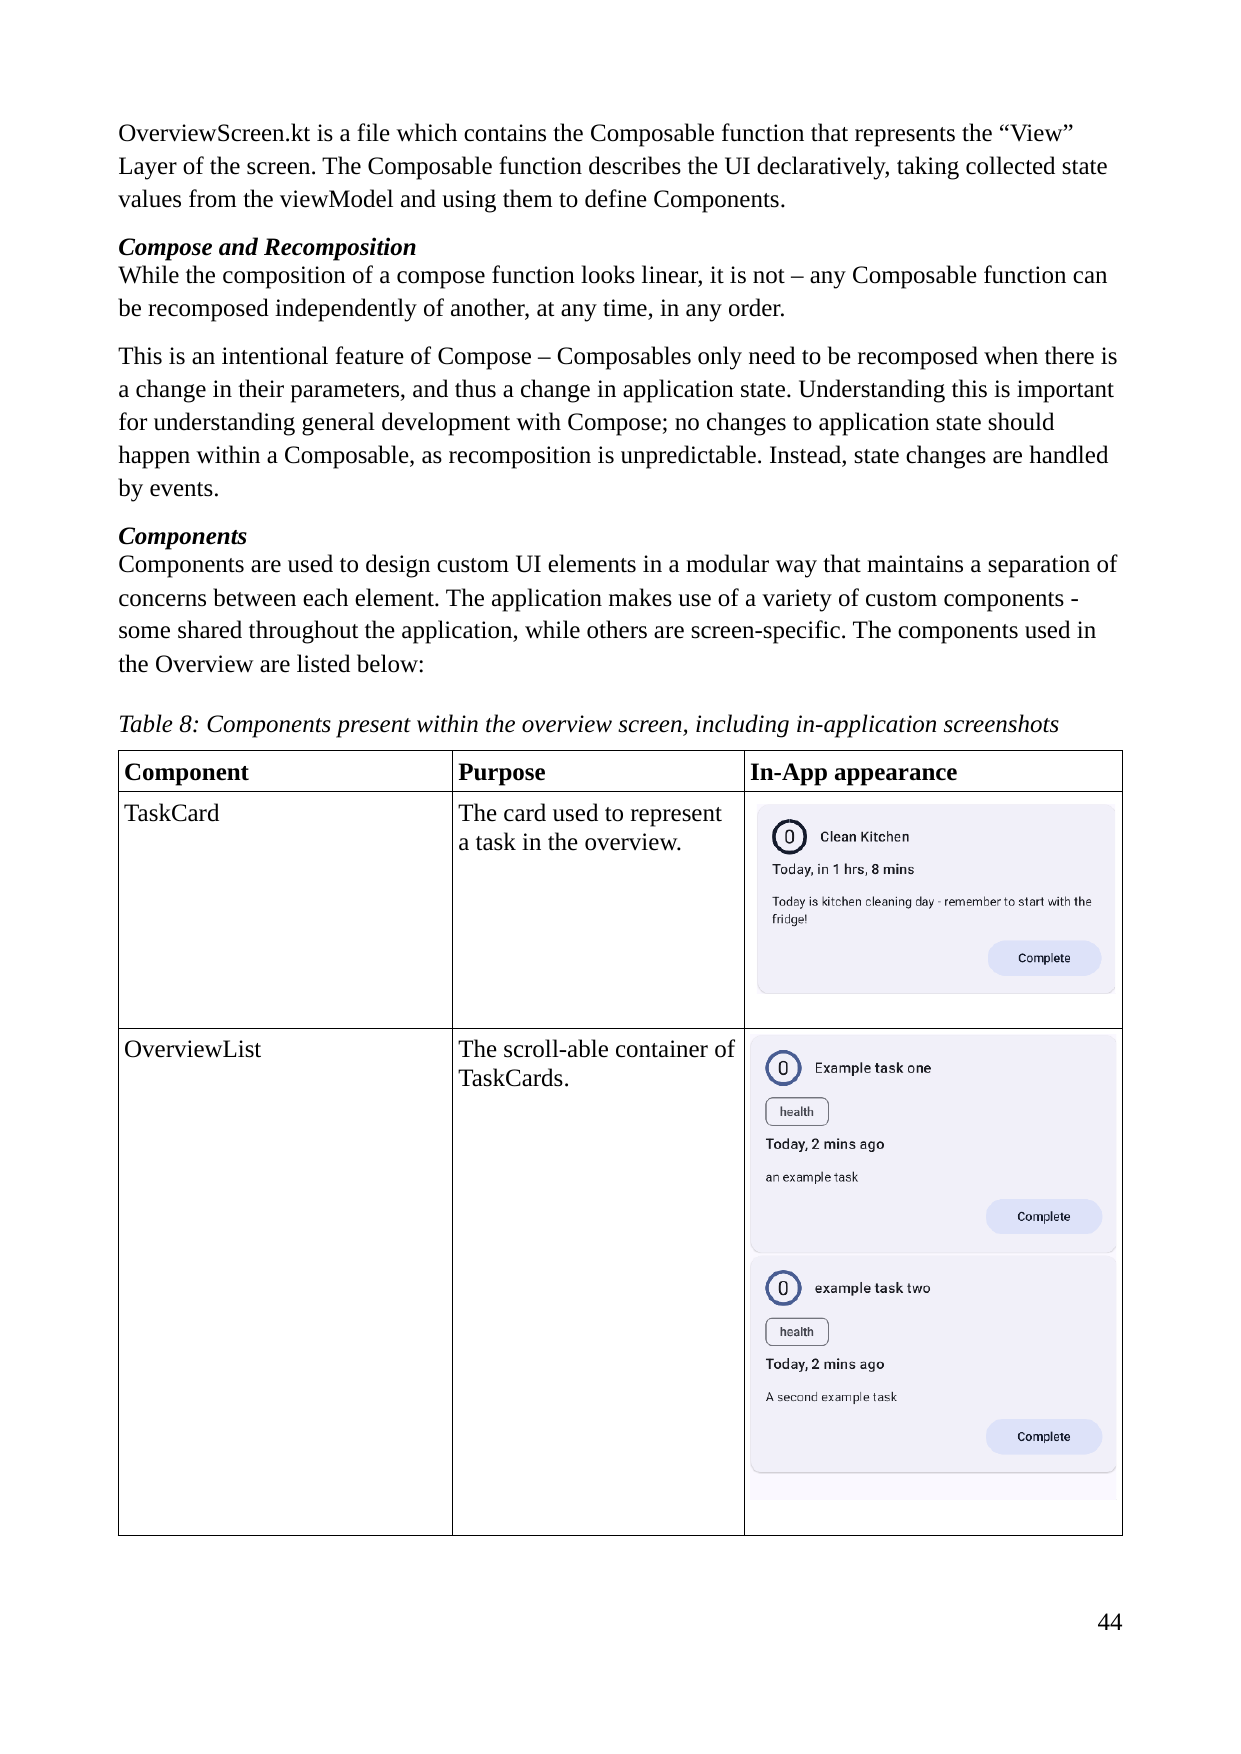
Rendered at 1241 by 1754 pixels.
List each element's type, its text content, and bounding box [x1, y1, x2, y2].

table_cell The scroll-able container of TaskCards. [453, 1029, 744, 1534]
table_header In-App appearance [745, 751, 1122, 791]
table_cell [745, 1029, 1122, 1534]
text While the composition of a compose function looks linear, it is not – any Composable function can be recomposed independently of another, at any time, in any order. [118, 261, 1122, 322]
table_cell TaskCard [119, 792, 452, 1028]
text Components are used to design custom UI elements in a modular way that maintains a separation of concerns between each element. The application makes use of a variety of custom components - some shared throughout the application, while others are screen-specific. The components used in the Overview are listed below: [118, 549, 1122, 677]
text OverviewScreen.kt is a file which contains the Composable function that represents the “View” Layer of the screen. The Composable function describes the UI declaratively, taking collected state values from the viewModel and using them to define Components. [118, 118, 1122, 213]
text Compose and Recomposition [118, 232, 1122, 261]
table_header Purpose [453, 751, 744, 791]
table_cell The card used to represent a task in the overview. [453, 792, 744, 1028]
picture [750, 1034, 1117, 1500]
text This is an intentional feature of Compose – Composables only need to be recomposed when there is a change in their parameters, and thus a change in application state. Understanding this is important for understanding general development with Compose; no changes to application state should happen within a Composable, as recomposition is unpredictable. Instead, state changes are handled by events. [118, 341, 1122, 502]
table_cell OverviewList [119, 1029, 452, 1534]
text Components [118, 521, 1122, 549]
table_header Component [119, 751, 452, 791]
text Table 8: Components present within the overview screen, including in-application screenshots [118, 709, 1122, 737]
picture [756, 804, 1116, 994]
table_cell [745, 792, 1122, 1028]
